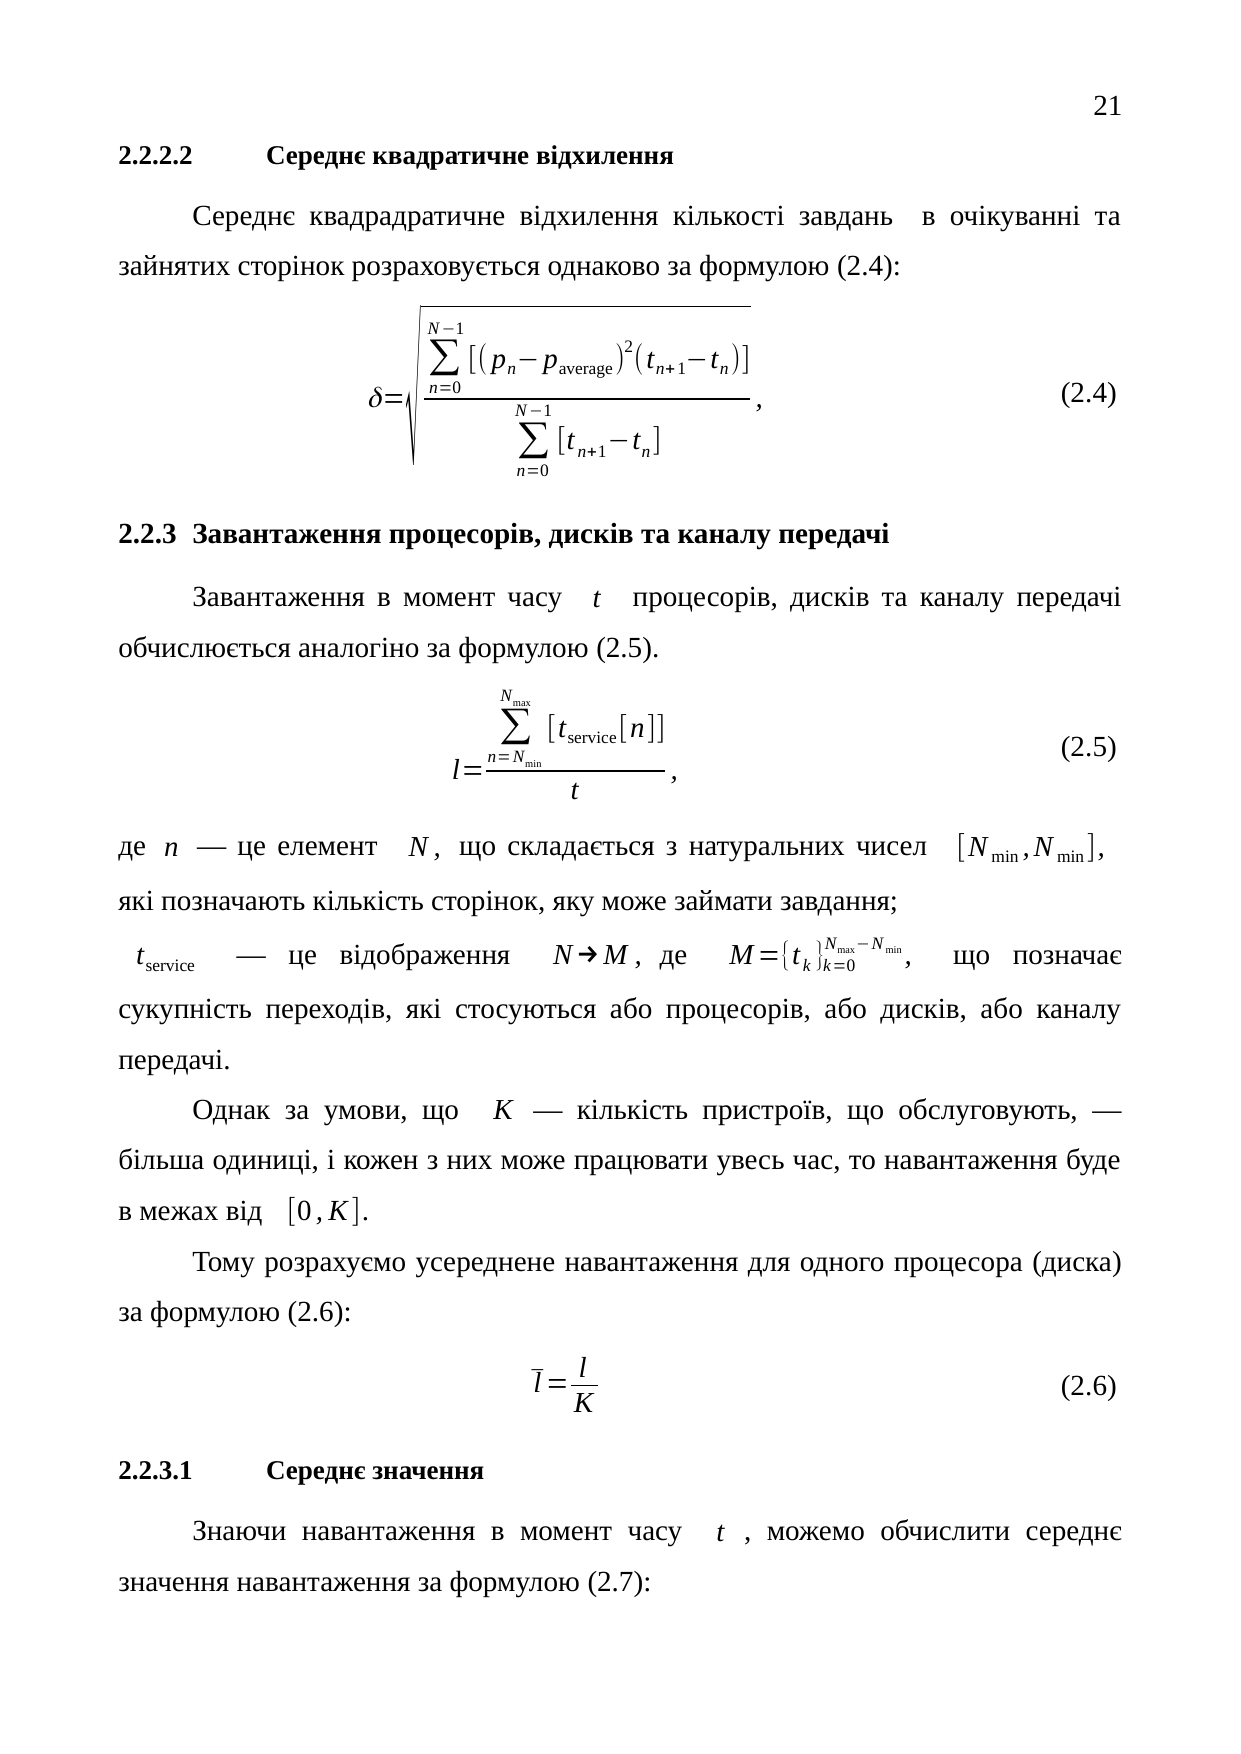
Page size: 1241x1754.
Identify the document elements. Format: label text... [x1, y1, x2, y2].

text Тому розрахуємо усереднене навантаження для одного процесора (диска) за формулою (2.6): [118, 1244, 1122, 1328]
text Знаючи навантаження в момент часу , можемо обчислити середнє значення навантаження за формулою (2.7): [118, 1513, 1122, 1597]
text де— це елемент що складається з натуральних чисел які позначають кількість сторінок, яку може займати завдання; [118, 828, 1122, 917]
text Середнє квадрадратичне відхилення кількості завдань в очікуванні та зайнятих сторінок розраховується однаково за формулою (2.4): [118, 198, 1122, 282]
subtitle Завантаження процесорів, дисків та каналу передачі [118, 517, 1122, 550]
table_header (2.4) [1010, 299, 1122, 502]
text Завантаження в момент часу процесорів, дисків та каналу передачі обчислюється аналогіно за формулою (2.5). [118, 579, 1122, 663]
table_header [118, 680, 1010, 828]
table_header [118, 1345, 1010, 1442]
subtitle Середнє квадратичне відхилення [118, 139, 1122, 170]
table_header (2.5) [1010, 680, 1122, 828]
table_header [118, 299, 1010, 502]
text — це відображення де що позначає сукупність переходів, які стосуються або процесорів, або дисків, або каналу передачі. [118, 933, 1122, 1075]
table_header (2.6) [1010, 1345, 1122, 1442]
subtitle Середнє значення [118, 1454, 1122, 1485]
text Однак за умови, що — кількість пристроїв, що обслуговують, — більша одиниці, і кожен з них може працювати увесь час, то навантаження буде в межах від [118, 1092, 1122, 1227]
